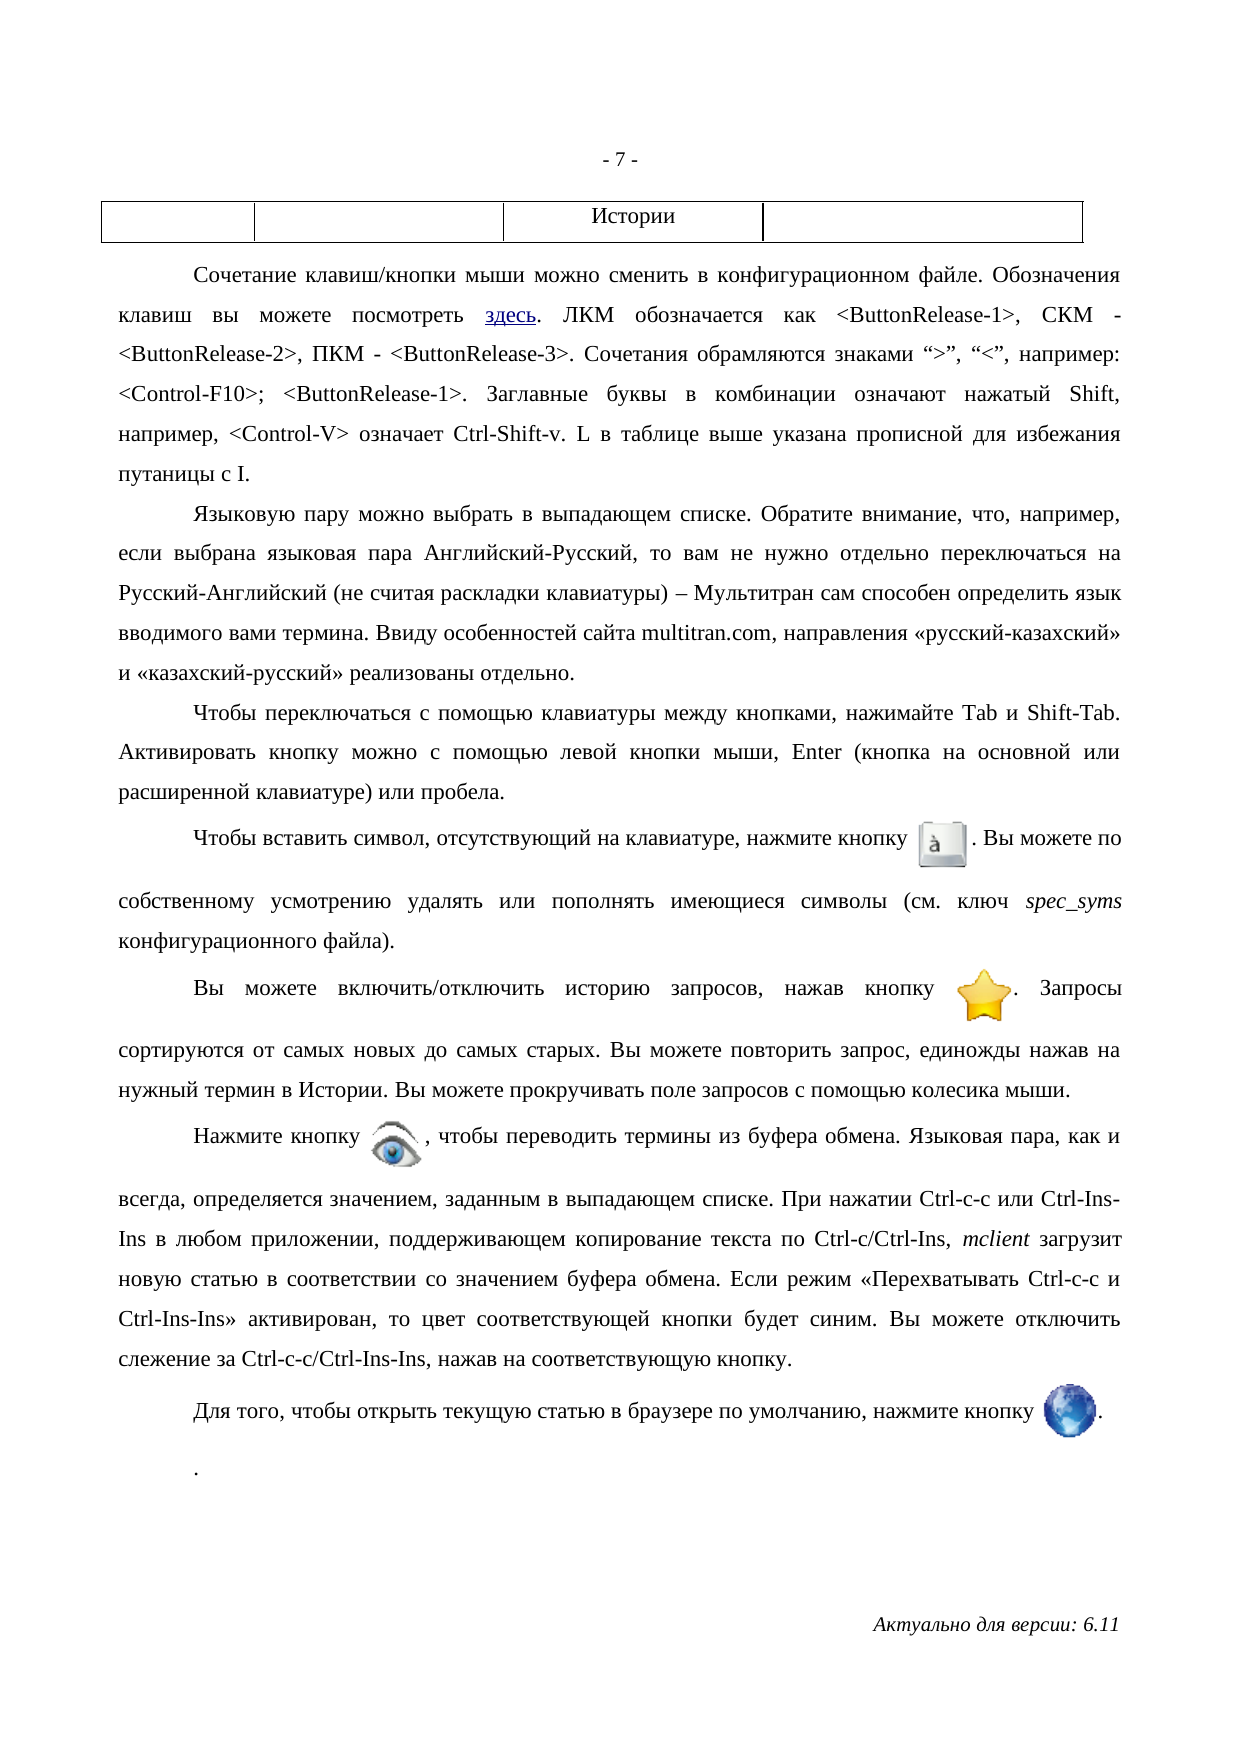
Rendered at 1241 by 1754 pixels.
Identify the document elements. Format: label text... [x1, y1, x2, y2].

table_cell [102, 202, 254, 241]
text Языковую пару можно выбрать в выпадающем списке. Обратите внимание, что, например, если выбрана языковая пара Английский-Русский, то вам не нужно отдельно переключаться на Русский-Английский (не считая раскладки клавиатуры) – Мультитран сам способен определить язык вводимого вами термина. Ввиду особенностей сайта multitran.com, направления «русский-казахский» и «казахский-русский» реализованы отдельно. [118, 499, 1122, 685]
text . [1098, 1384, 1122, 1441]
picture [956, 966, 1013, 1023]
picture [914, 817, 972, 874]
text Нажмите кнопку , чтобы переводить термины из буфера обмена. Языковая пара, как и всегда, определяется значением, заданным в выпадающем списке. При нажатии Ctrl-c-c или Ctrl-Ins-Ins в любом приложении, поддерживающем копирование текста по Ctrl-c/Ctrl-Ins, mclient загрузит новую статью в соответствии со значением буфера обмена. Если режим «Перехватывать Ctrl-c-c и Ctrl-Ins-Ins» активирован, то цвет соответствующей кнопки будет синим. Вы можете отключить слежение за Ctrl-c-c/Ctrl-Ins-Ins, нажав на соответствующую кнопку. [118, 1116, 1122, 1371]
text Вы можете включить/отключить историю запросов, нажав кнопку . Запросы сортируются от самых новых до самых старых. Вы можете повторить запрос, единожды нажав на нужный термин в Истории. Вы можете прокручивать поле запросов с помощью колесика мыши. [118, 967, 1122, 1103]
text Чтобы вставить символ, отсутствующий на клавиатуре, нажмите кнопку . Вы можете по собственному усмотрению удалять или пополнять имеющиеся символы (см. ключ spec_syms конфигурационного файла). [118, 818, 1122, 953]
text Для того, чтобы открыть текущую статью в браузере по умолчанию, нажмите кнопку [118, 1384, 1041, 1441]
table_cell [764, 202, 1082, 241]
picture [1041, 1384, 1098, 1441]
picture [368, 1115, 425, 1172]
text . [118, 1454, 1122, 1480]
table_cell [255, 202, 503, 241]
text Сочетание клавиш/кнопки мыши можно сменить в конфигурационном файле. Обозначения клавиш вы можете посмотреть здесь. ЛКМ обозначается как <ButtonRelease-1>, СКМ - <ButtonRelease-2>, ПКМ - <ButtonRelease-3>. Сочетания обрамляются знаками “>”, “<”, например: <Control-F10>; <ButtonRelease-1>. Заглавные буквы в комбинации означают нажатый Shift, например, <Control-V> означает Ctrl-Shift-v. L в таблице выше указана прописной для избежания путаницы с I. [118, 261, 1122, 486]
table_cell Истории [504, 202, 763, 241]
text Чтобы переключаться с помощью клавиатуры между кнопками, нажимайте Tab и Shift-Tab. Активировать кнопку можно с помощью левой кнопки мыши, Enter (кнопка на основной или расширенной клавиатуре) или пробела. [118, 698, 1122, 804]
